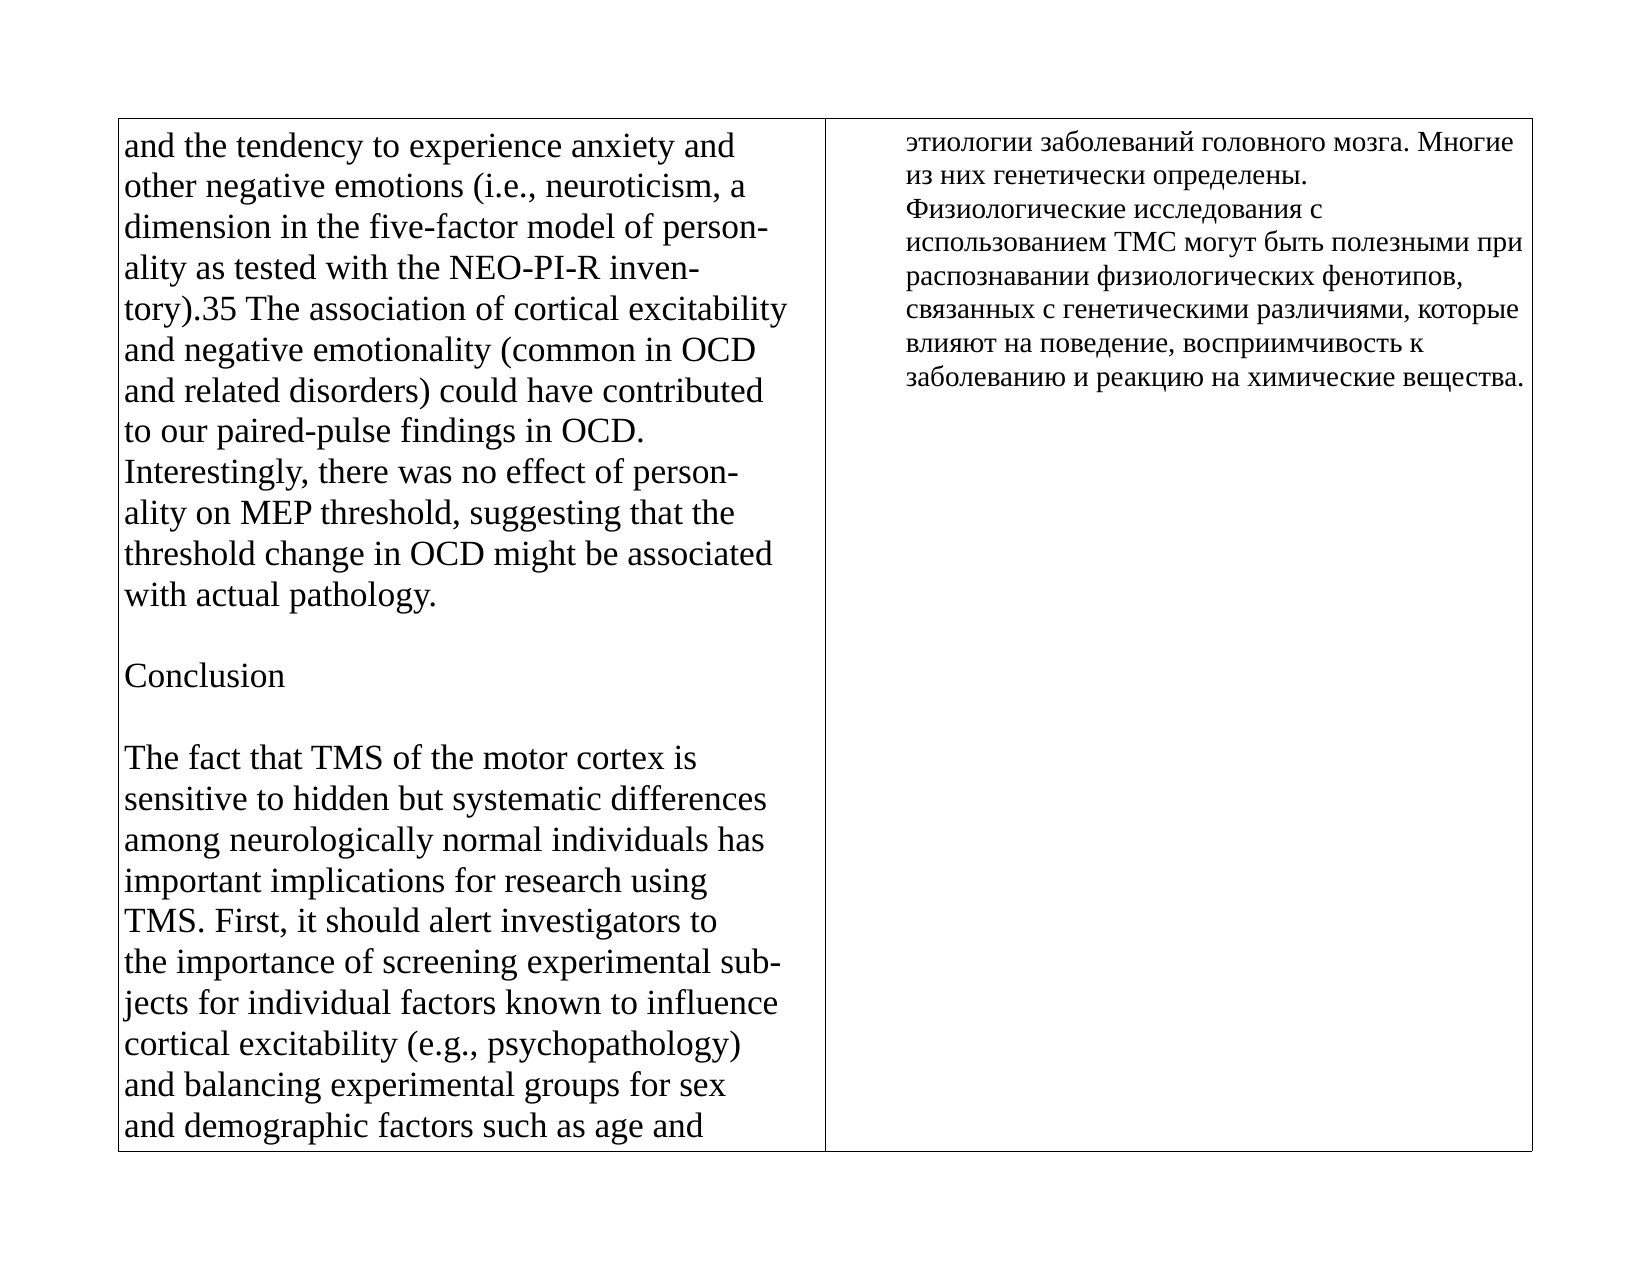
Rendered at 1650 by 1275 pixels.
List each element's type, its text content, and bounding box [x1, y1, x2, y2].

table_header and the tendency to experience anxiety and other negative emotions (i.e., neuroticism, a dimension in the five-factor model of person- ality as tested with the NEO-PI-R inven- tory).35 The association of cortical excitability and negative emotionality (common in OCD and related disorders) could have contributed to our paired-pulse findings in OCD. Interestingly, there was no effect of person- ality on MEP threshold, suggesting that the threshold change in OCD might be associated with actual pathology. Conclusion The fact that TMS of the motor cortex is sensitive to hidden but systematic differences among neurologically normal individuals has important implications for research using TMS. First, it should alert investigators to the importance of screening experimental sub- jects for individual factors known to influence cortical excitability (e.g., psychopathology) and balancing experimental groups for sex and demographic factors such as age and [119, 119, 825, 1151]
table_header этиологии заболеваний головного мозга. Многие из них генетически определены. Физиологические исследования с использованием ТМС могут быть полезными при распознавании физиологических фенотипов, связанных с генетическими различиями, которые влияют на поведение, восприимчивость к заболеванию и реакцию на химические вещества. [826, 119, 1532, 1151]
